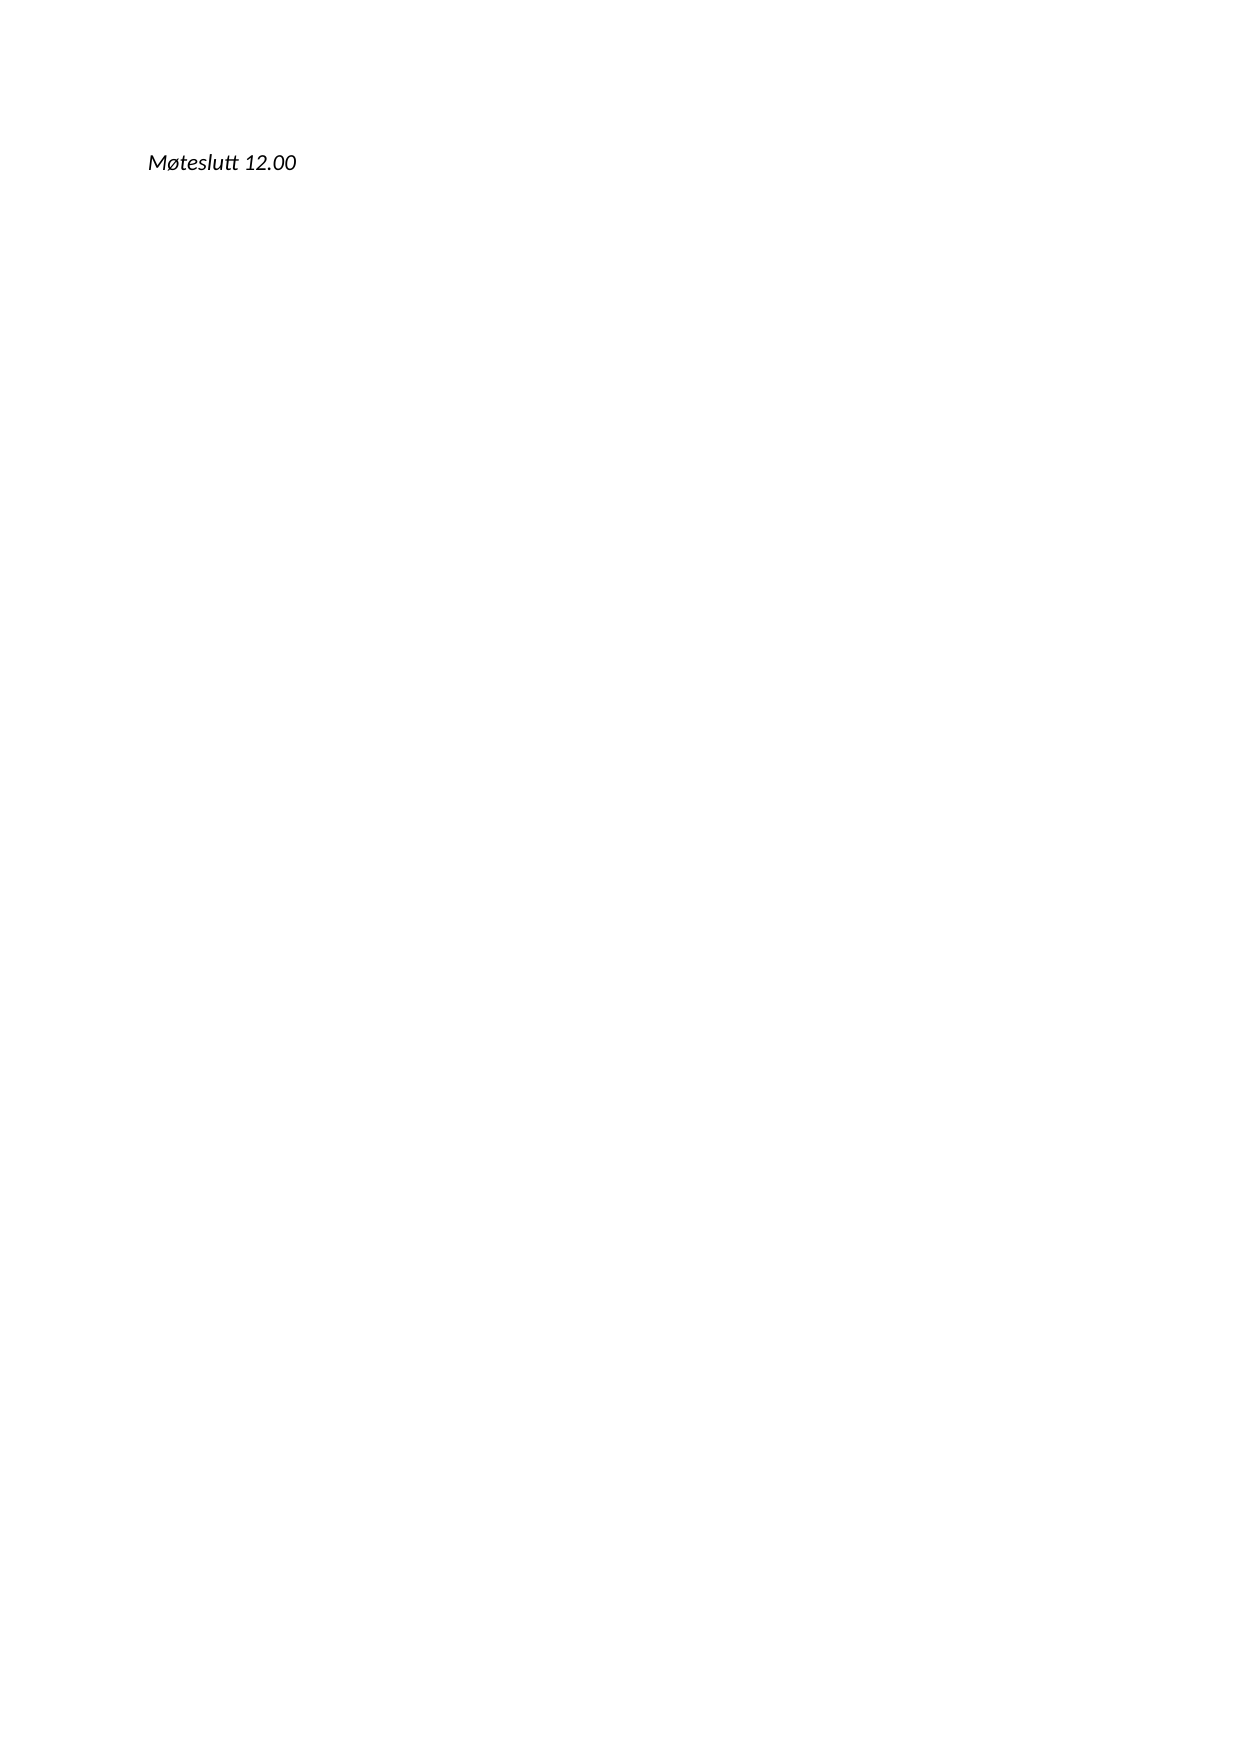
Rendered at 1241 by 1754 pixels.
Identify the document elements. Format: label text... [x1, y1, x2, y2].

text Møteslutt 12.00 [148, 148, 1093, 176]
